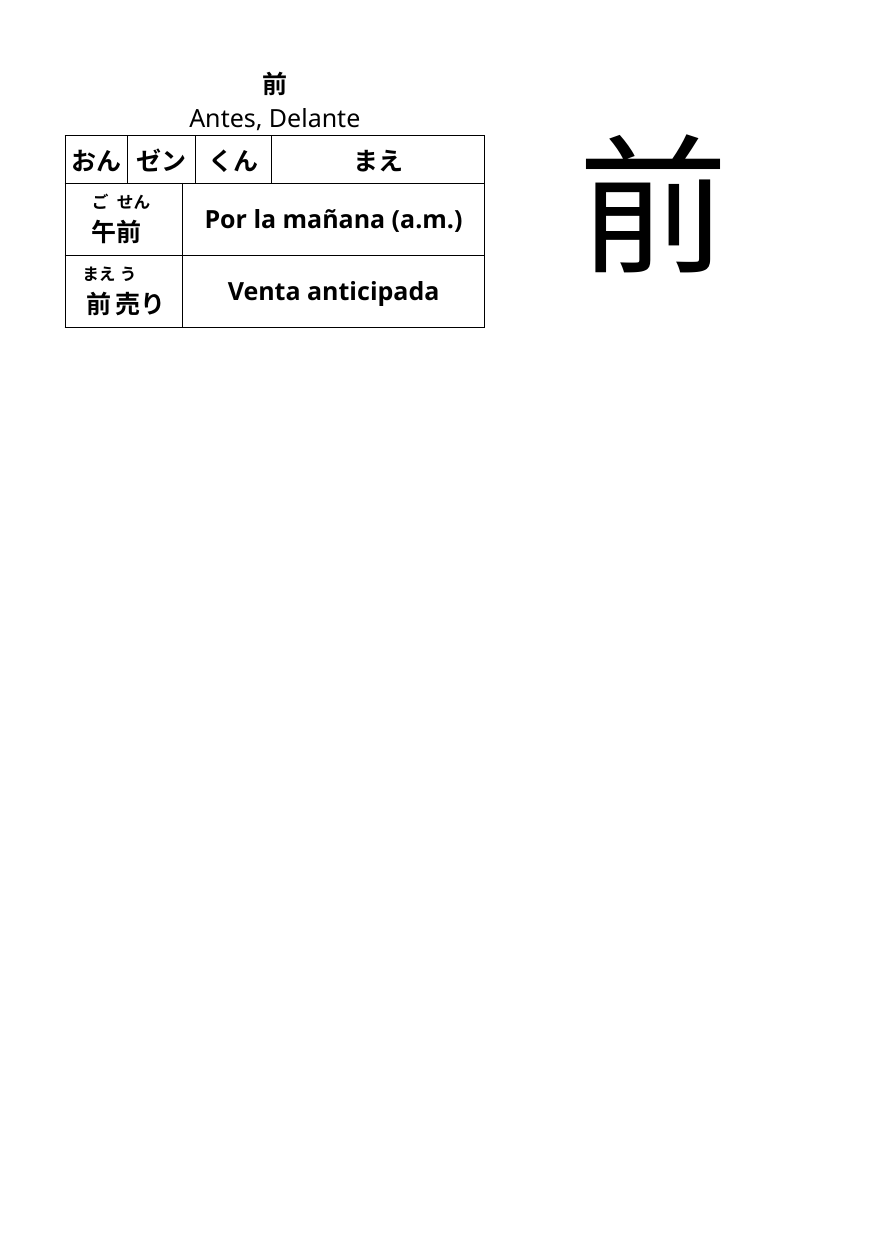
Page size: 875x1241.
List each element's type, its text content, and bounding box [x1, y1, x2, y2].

table_header くん [196, 136, 271, 183]
table_cell 前まえ売うり [66, 256, 182, 327]
table_header まえ [272, 136, 484, 183]
table_cell 前 Antes, Delante [59, 59, 490, 333]
table_header おん [66, 136, 127, 183]
table_cell 前 [490, 59, 815, 333]
table_cell Venta anticipada [183, 256, 484, 327]
table_header ゼン [128, 136, 195, 183]
table_cell 午ご前せん [66, 184, 182, 255]
table_cell Por la mañana (a.m.) [183, 184, 484, 255]
